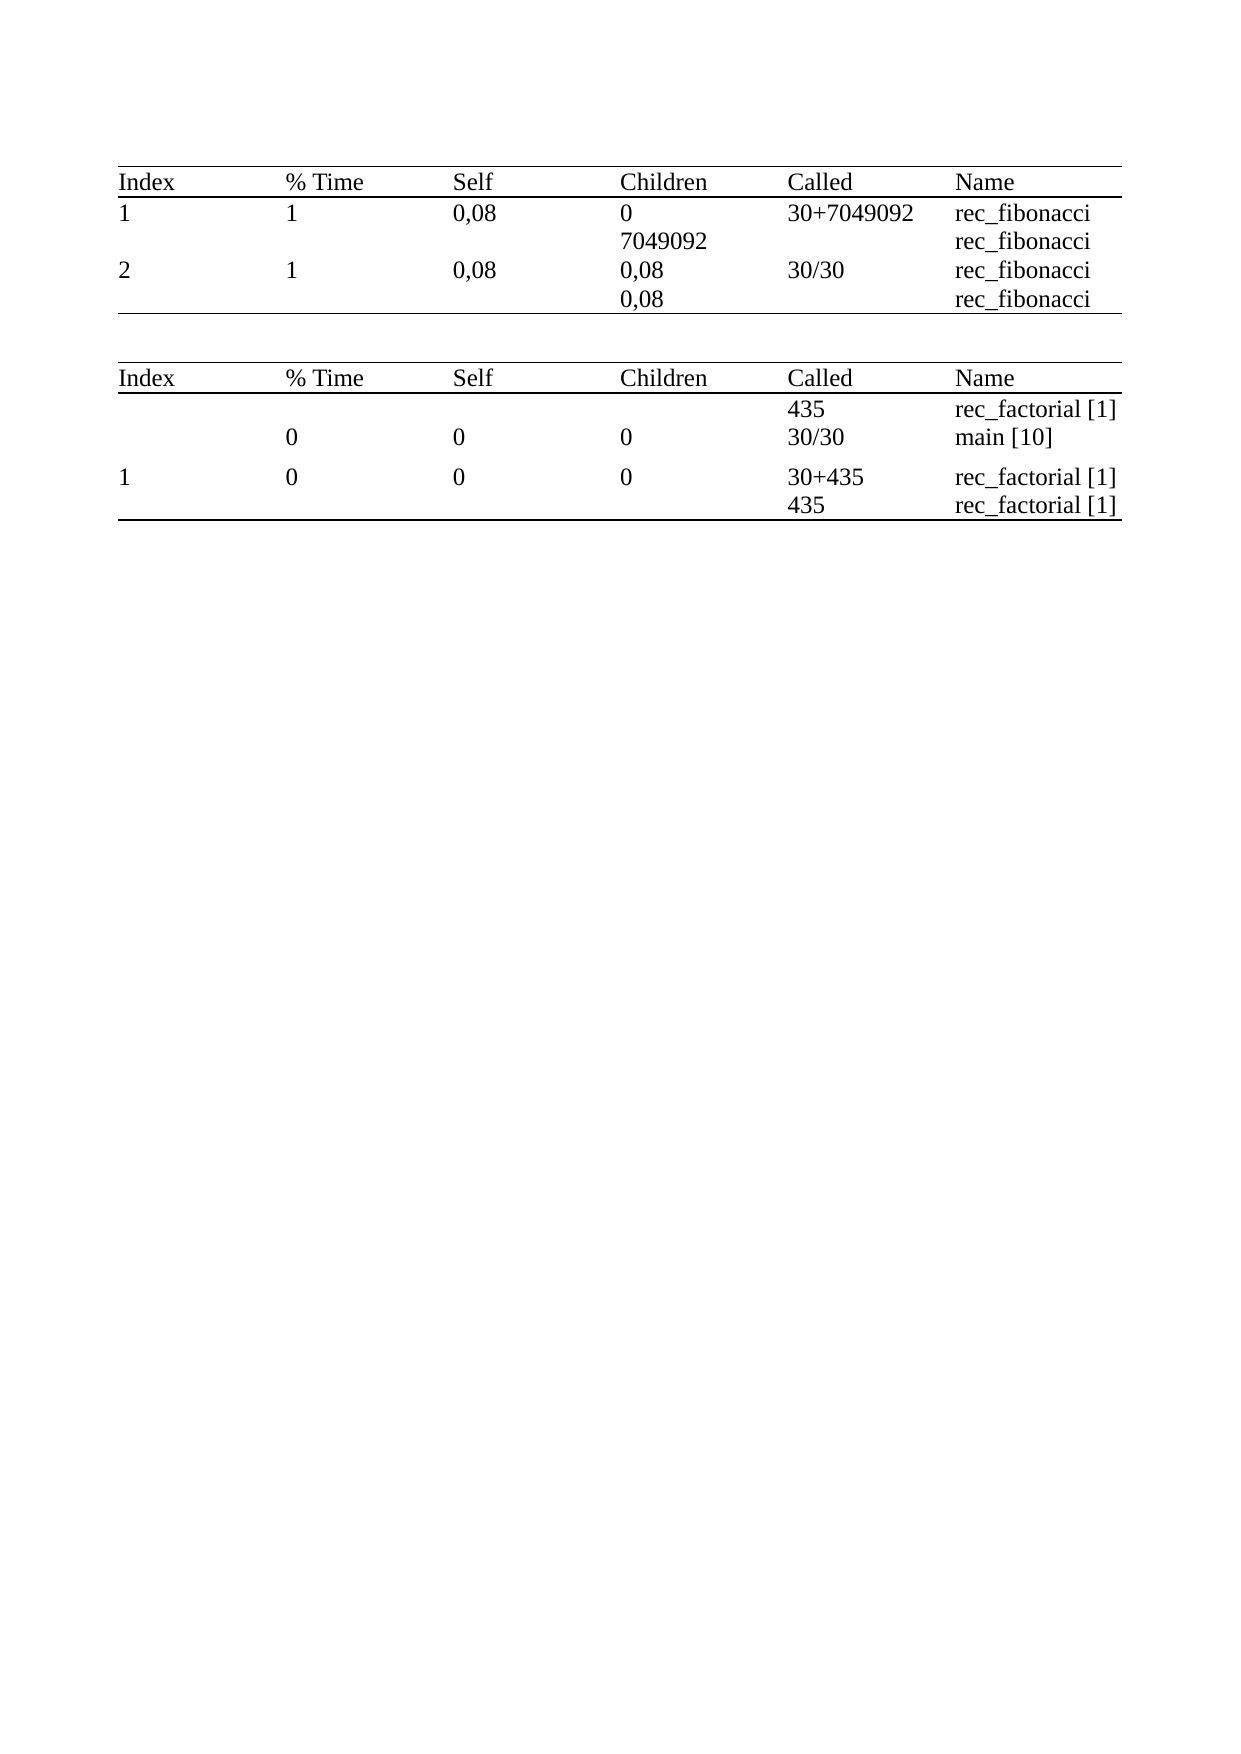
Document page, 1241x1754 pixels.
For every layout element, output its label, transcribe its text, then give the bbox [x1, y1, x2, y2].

table_header Self [453, 363, 620, 392]
table_cell [285, 284, 453, 313]
table_cell [118, 226, 285, 255]
table_cell 0 [285, 462, 453, 491]
table_header Index [118, 363, 285, 392]
table_cell [285, 491, 453, 519]
table_cell [285, 394, 453, 422]
table_cell 1 [118, 198, 285, 226]
table_cell rec_fibonacci [955, 284, 1122, 313]
table_cell rec_fibonacci [955, 198, 1122, 226]
table_cell [453, 394, 620, 422]
table_cell [118, 284, 285, 313]
table_cell rec_fibonacci [955, 255, 1122, 284]
table_header Called [788, 363, 955, 392]
table_cell 30/30 [788, 255, 955, 284]
table_cell 1 [285, 255, 453, 284]
table_cell 30/30 [788, 423, 955, 462]
table_cell 0 [453, 423, 620, 462]
table_cell 0 [620, 198, 787, 226]
table_cell [453, 284, 620, 313]
table_cell 0,08 [620, 284, 787, 313]
table_cell [118, 423, 285, 462]
table_header Called [788, 167, 955, 196]
table_cell rec_factorial [1] [955, 394, 1122, 422]
table_header % Time [285, 167, 453, 196]
table_cell 0,08 [620, 255, 787, 284]
table_cell [788, 284, 955, 313]
table_cell main [10] [955, 423, 1122, 462]
table_cell [453, 226, 620, 255]
table_header Children [620, 363, 787, 392]
table_cell 2 [118, 255, 285, 284]
table_header Name [955, 167, 1122, 196]
table_cell [285, 226, 453, 255]
table_header Name [955, 363, 1122, 392]
table_cell [118, 491, 285, 519]
table_cell [620, 394, 787, 422]
table_cell 1 [285, 198, 453, 226]
table_cell [118, 394, 285, 422]
table_header Children [620, 167, 787, 196]
table_cell [453, 491, 620, 519]
table_cell 1 [118, 462, 285, 491]
table_cell [620, 491, 787, 519]
table_cell rec_factorial [1] [955, 491, 1122, 519]
table_cell 0 [620, 423, 787, 462]
table_cell 0 [285, 423, 453, 462]
table_cell 30+435 [788, 462, 955, 491]
table_cell 0,08 [453, 198, 620, 226]
table_header Index [118, 167, 285, 196]
table_cell [788, 226, 955, 255]
table_cell rec_factorial [1] [955, 462, 1122, 491]
table_cell 435 [788, 491, 955, 519]
table_cell 0,08 [453, 255, 620, 284]
table_cell 7049092 [620, 226, 787, 255]
table_header % Time [285, 363, 453, 392]
table_cell 0 [453, 462, 620, 491]
table_cell 0 [620, 462, 787, 491]
table_cell 30+7049092 [788, 198, 955, 226]
table_cell 435 [788, 394, 955, 422]
table_header Self [453, 167, 620, 196]
table_cell rec_fibonacci [955, 226, 1122, 255]
